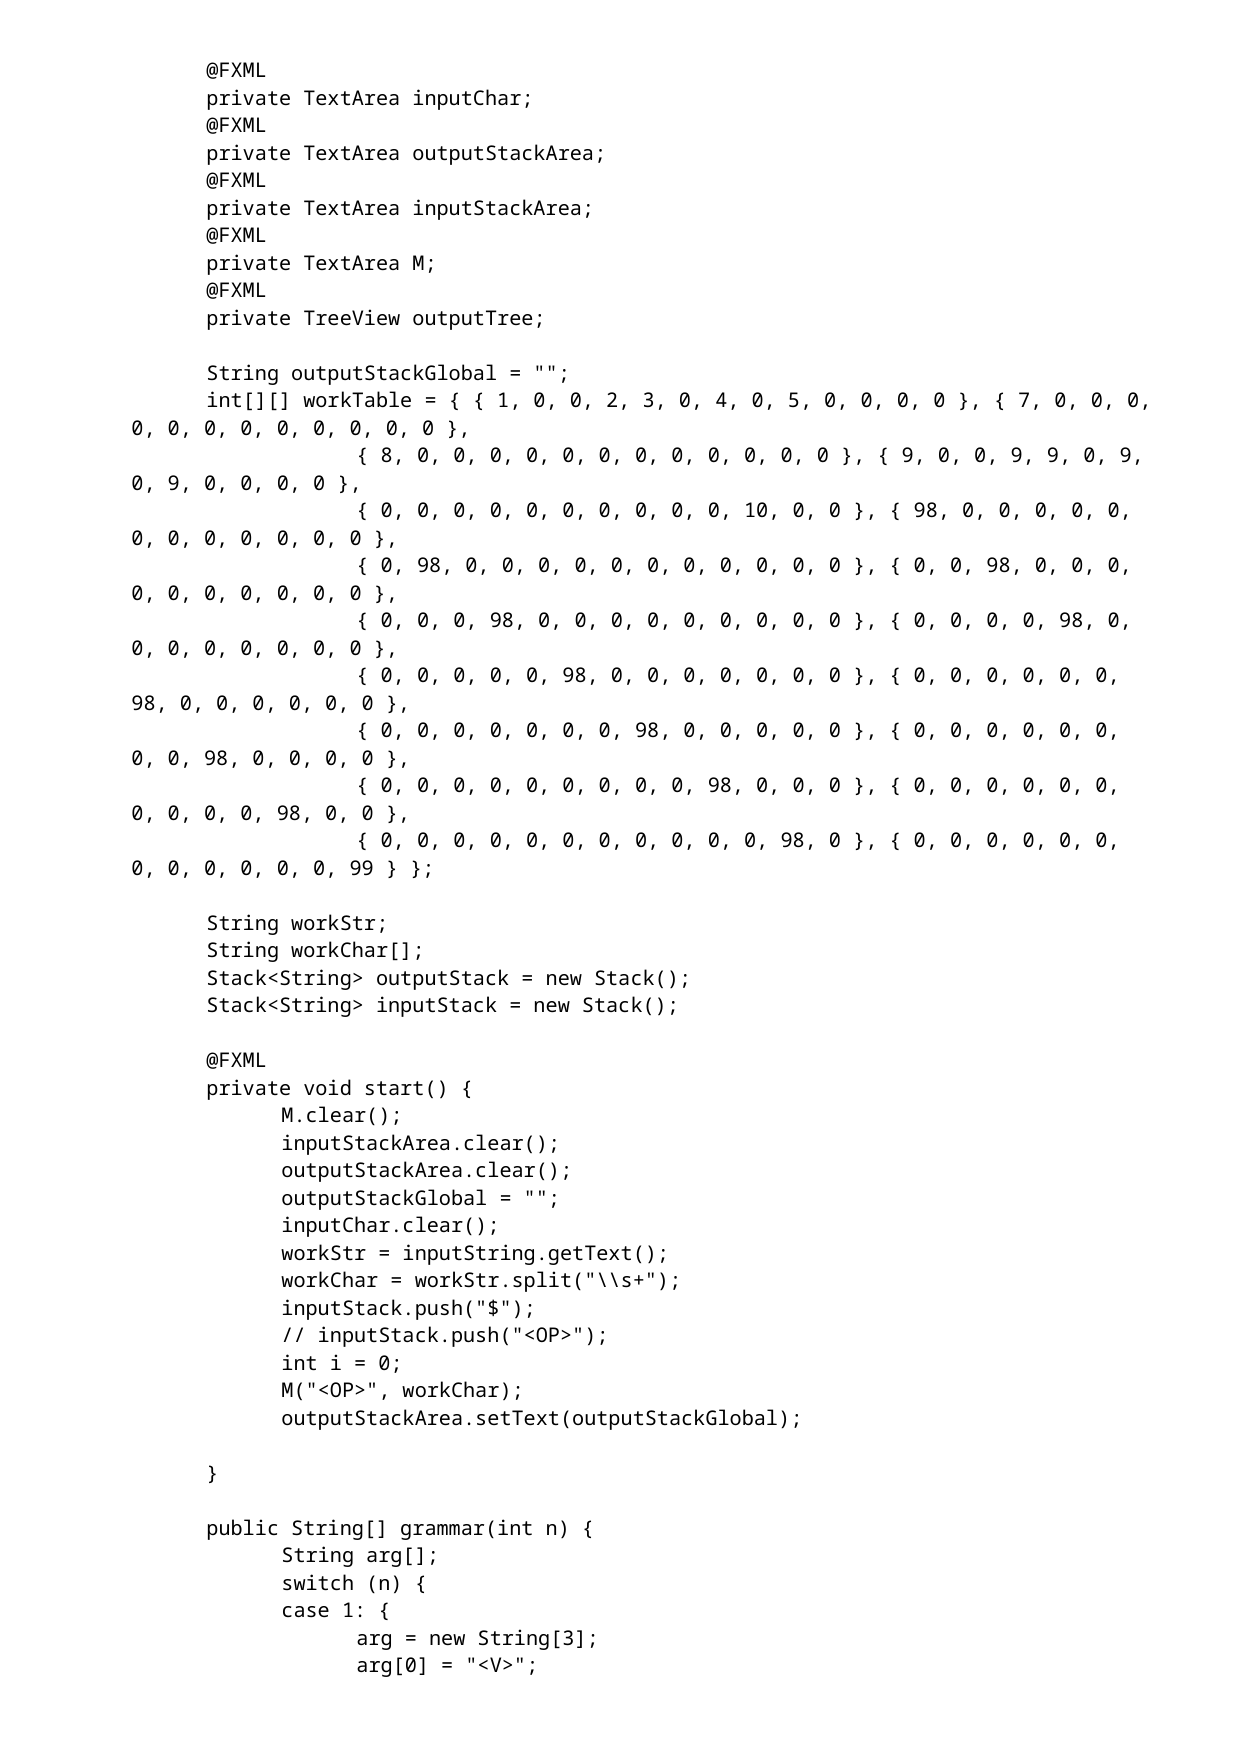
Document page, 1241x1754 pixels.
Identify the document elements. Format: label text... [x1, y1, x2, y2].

text private TextArea outputStackArea; [131, 139, 1152, 166]
text inputStackArea.clear(); [131, 1129, 1152, 1156]
text @FXML [131, 1046, 1152, 1074]
text inputChar.clear(); [131, 1211, 1152, 1239]
text String arg[]; [131, 1541, 1152, 1569]
text Stack<String> outputStack = new Stack(); [131, 964, 1152, 991]
text inputStack.push("$"); [131, 1294, 1152, 1321]
text outputStackArea.setText(outputStackGlobal); [131, 1404, 1152, 1431]
text switch (n) { [131, 1569, 1152, 1596]
text private TextArea inputStackArea; [131, 194, 1152, 221]
text { 0, 0, 0, 0, 0, 0, 0, 0, 0, 98, 0, 0, 0 }, { 0, 0, 0, 0, 0, 0, 0, 0, 0, 0, 98, 0, 0 }, [131, 771, 1152, 826]
text { 0, 0, 0, 0, 0, 0, 0, 0, 0, 0, 10, 0, 0 }, { 98, 0, 0, 0, 0, 0, 0, 0, 0, 0, 0, 0, 0 }, [131, 496, 1152, 551]
text int i = 0; [131, 1349, 1152, 1376]
text String workStr; [131, 909, 1152, 936]
text M("<OP>", workChar); [131, 1376, 1152, 1404]
text String outputStackGlobal = ""; [131, 359, 1152, 386]
text private TreeView outputTree; [131, 304, 1152, 331]
text String workChar[]; [131, 936, 1152, 964]
text @FXML [131, 221, 1152, 249]
text { 0, 0, 0, 0, 0, 0, 0, 0, 0, 0, 0, 98, 0 }, { 0, 0, 0, 0, 0, 0, 0, 0, 0, 0, 0, 0, 99 } }; [131, 826, 1152, 881]
text public String[] grammar(int n) { [131, 1514, 1152, 1541]
text private TextArea inputChar; [131, 84, 1152, 111]
text // inputStack.push("<OP>"); [131, 1321, 1152, 1349]
text { 0, 98, 0, 0, 0, 0, 0, 0, 0, 0, 0, 0, 0 }, { 0, 0, 98, 0, 0, 0, 0, 0, 0, 0, 0, 0, 0 }, [131, 551, 1152, 606]
text arg = new String[3]; [131, 1624, 1152, 1651]
text { 0, 0, 0, 0, 0, 0, 0, 98, 0, 0, 0, 0, 0 }, { 0, 0, 0, 0, 0, 0, 0, 0, 98, 0, 0, 0, 0 }, [131, 716, 1152, 771]
text private void start() { [131, 1074, 1152, 1101]
text workStr = inputString.getText(); [131, 1239, 1152, 1266]
text case 1: { [131, 1596, 1152, 1624]
text M.clear(); [131, 1101, 1152, 1129]
text Stack<String> inputStack = new Stack(); [131, 991, 1152, 1019]
text int[][] workTable = { { 1, 0, 0, 2, 3, 0, 4, 0, 5, 0, 0, 0, 0 }, { 7, 0, 0, 0, 0, 0, 0, 0, 0, 0, 0, 0, 0 }, [131, 386, 1152, 441]
text arg[0] = "<V>"; [131, 1651, 1152, 1679]
text private TextArea M; [131, 249, 1152, 276]
text @FXML [131, 276, 1152, 304]
text { 0, 0, 0, 0, 0, 98, 0, 0, 0, 0, 0, 0, 0 }, { 0, 0, 0, 0, 0, 0, 98, 0, 0, 0, 0, 0, 0 }, [131, 661, 1152, 716]
text workChar = workStr.split("\\s+"); [131, 1266, 1152, 1294]
text { 8, 0, 0, 0, 0, 0, 0, 0, 0, 0, 0, 0, 0 }, { 9, 0, 0, 9, 9, 0, 9, 0, 9, 0, 0, 0, 0 }, [131, 441, 1152, 496]
text outputStackGlobal = ""; [131, 1184, 1152, 1211]
text { 0, 0, 0, 98, 0, 0, 0, 0, 0, 0, 0, 0, 0 }, { 0, 0, 0, 0, 98, 0, 0, 0, 0, 0, 0, 0, 0 }, [131, 606, 1152, 661]
text @FXML [131, 111, 1152, 139]
text @FXML [131, 56, 1152, 84]
text outputStackArea.clear(); [131, 1156, 1152, 1184]
text } [131, 1459, 1152, 1486]
text @FXML [131, 166, 1152, 194]
